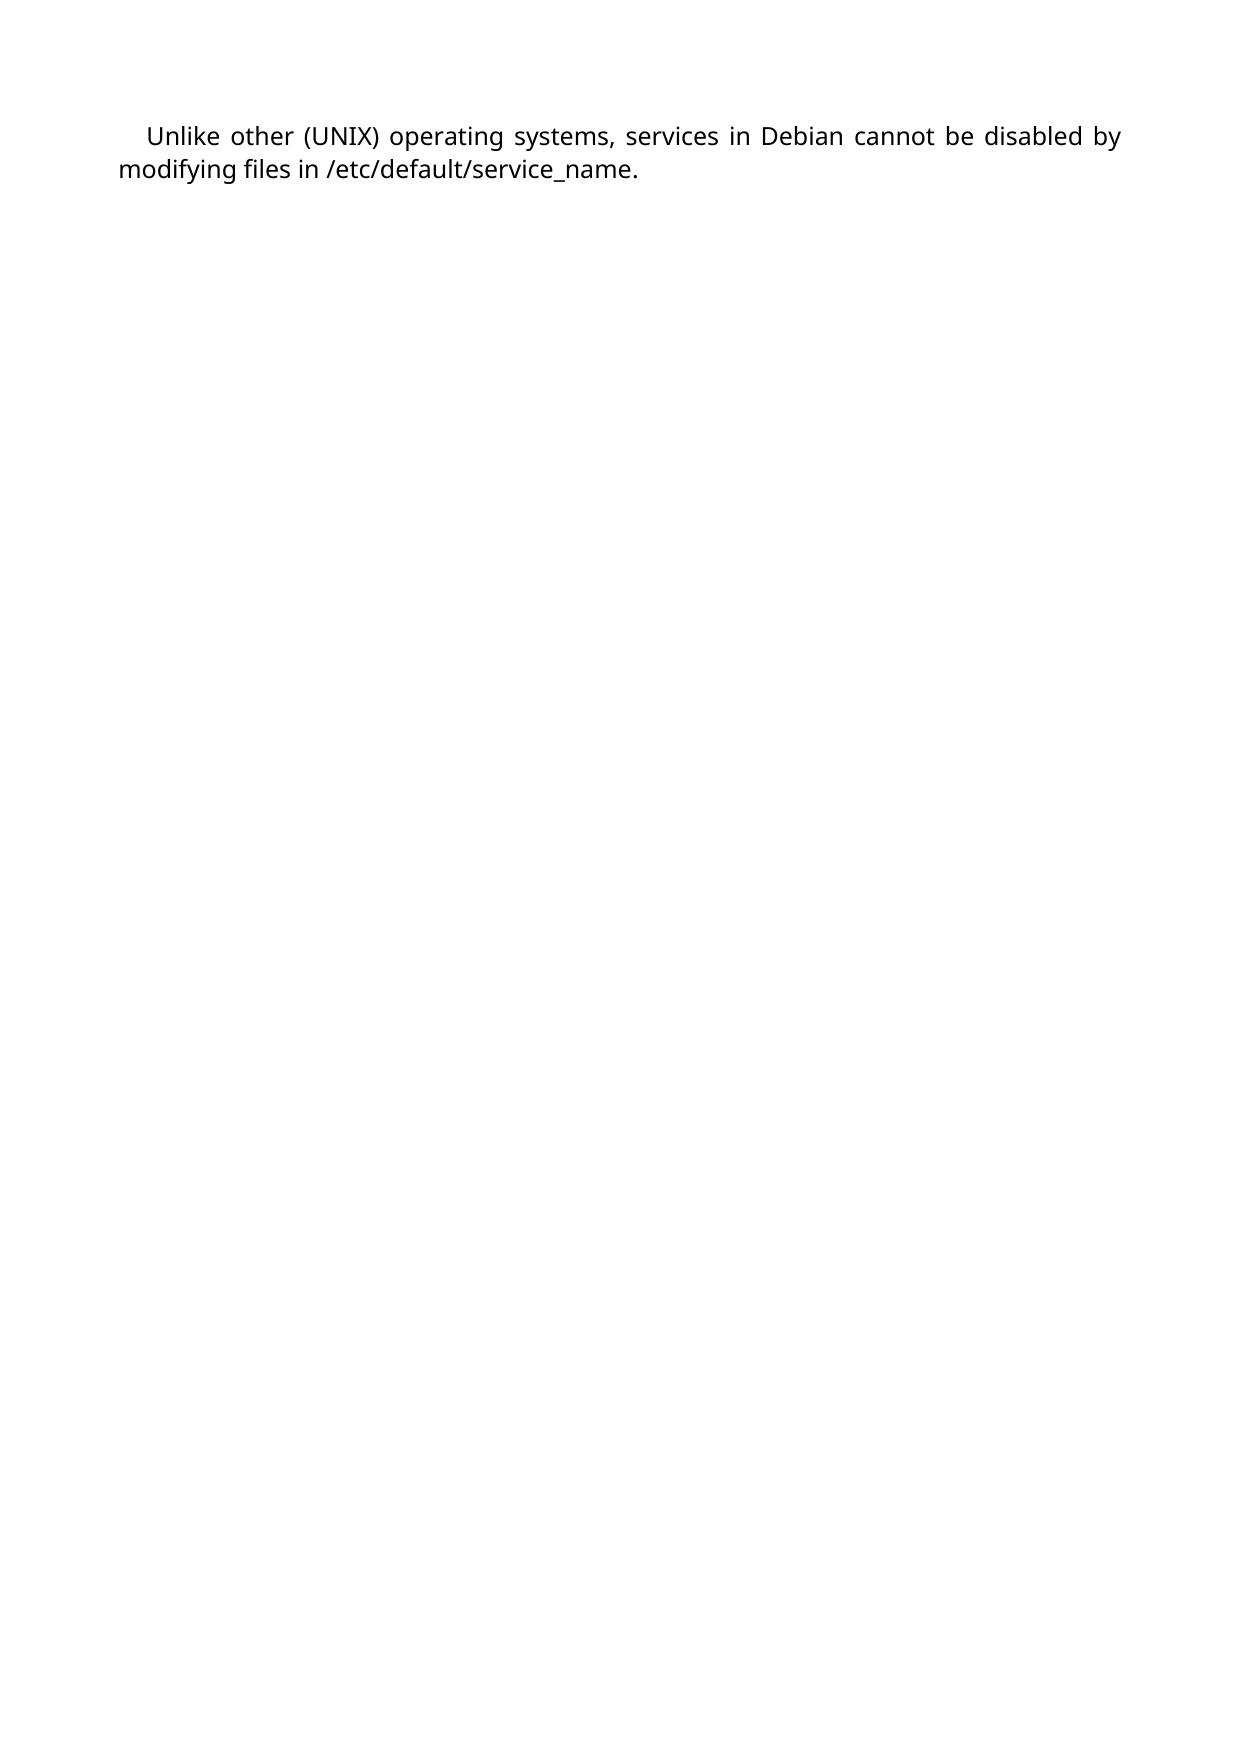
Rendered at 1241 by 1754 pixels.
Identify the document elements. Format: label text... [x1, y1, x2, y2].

text Unlike other (UNIX) operating systems, services in Debian cannot be disabled by modifying files in /etc/default/service_name. [118, 118, 1123, 186]
